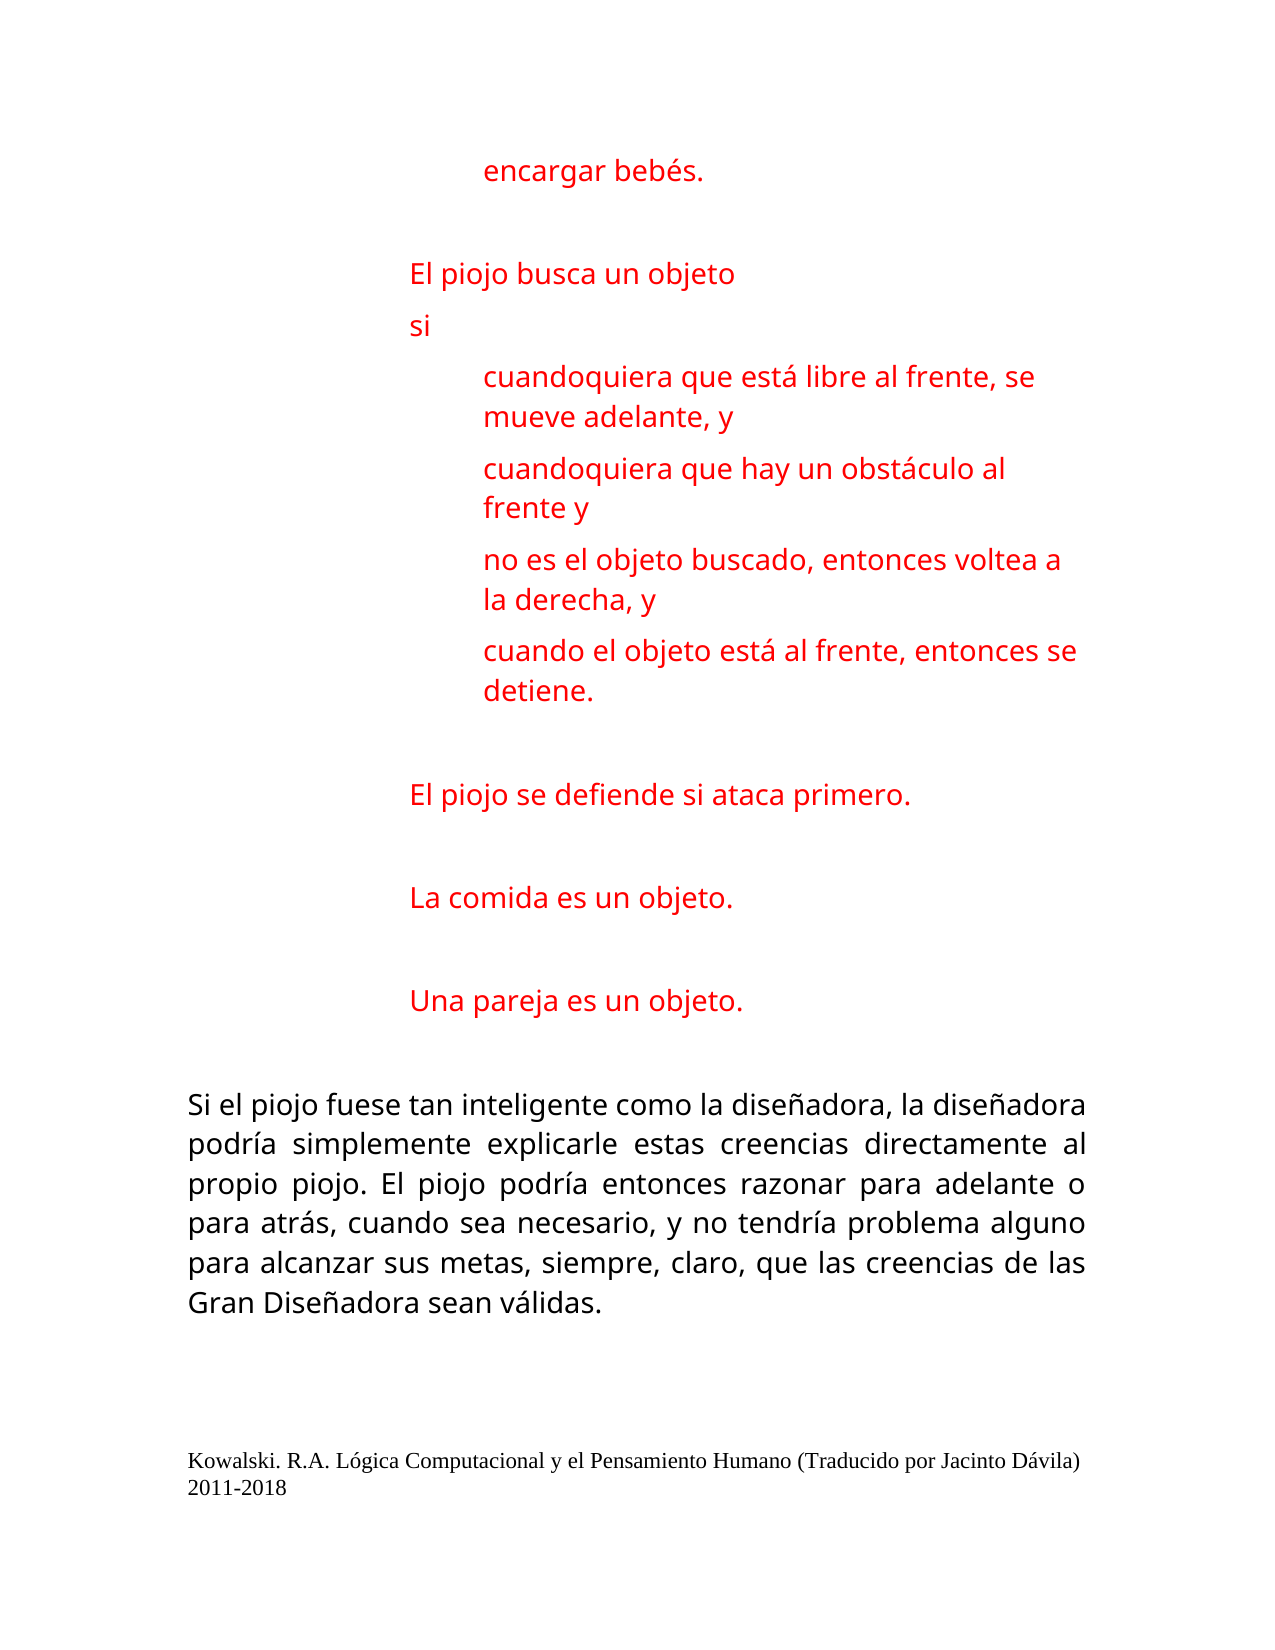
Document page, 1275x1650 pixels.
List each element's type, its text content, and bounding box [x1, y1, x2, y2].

text Si el piojo fuese tan inteligente como la diseñadora, la diseñadora podría simplemente explicarle estas creencias directamente al propio piojo. El piojo podría entonces razonar para adelante o para atrás, cuando sea necesario, y no tendría problema alguno para alcanzar sus metas, siempre, claro, que las creencias de las Gran Diseñadora sean válidas. [187, 1084, 1087, 1322]
text El piojo busca un objeto [409, 253, 1087, 293]
text cuandoquiera que hay un obstáculo al frente y [483, 448, 1087, 527]
text Una pareja es un objeto. [409, 980, 1087, 1020]
text cuando el objeto está al frente, entonces se detiene. [483, 631, 1087, 710]
text no es el objeto buscado, entonces voltea a la derecha, y [483, 539, 1087, 619]
text La comida es un objeto. [409, 877, 1087, 917]
text si [409, 305, 1087, 345]
text cuandoquiera que está libre al frente, se mueve adelante, y [483, 357, 1087, 436]
text encargar bebés. [483, 150, 1087, 190]
text El piojo se defiende si ataca primero. [409, 774, 1087, 813]
